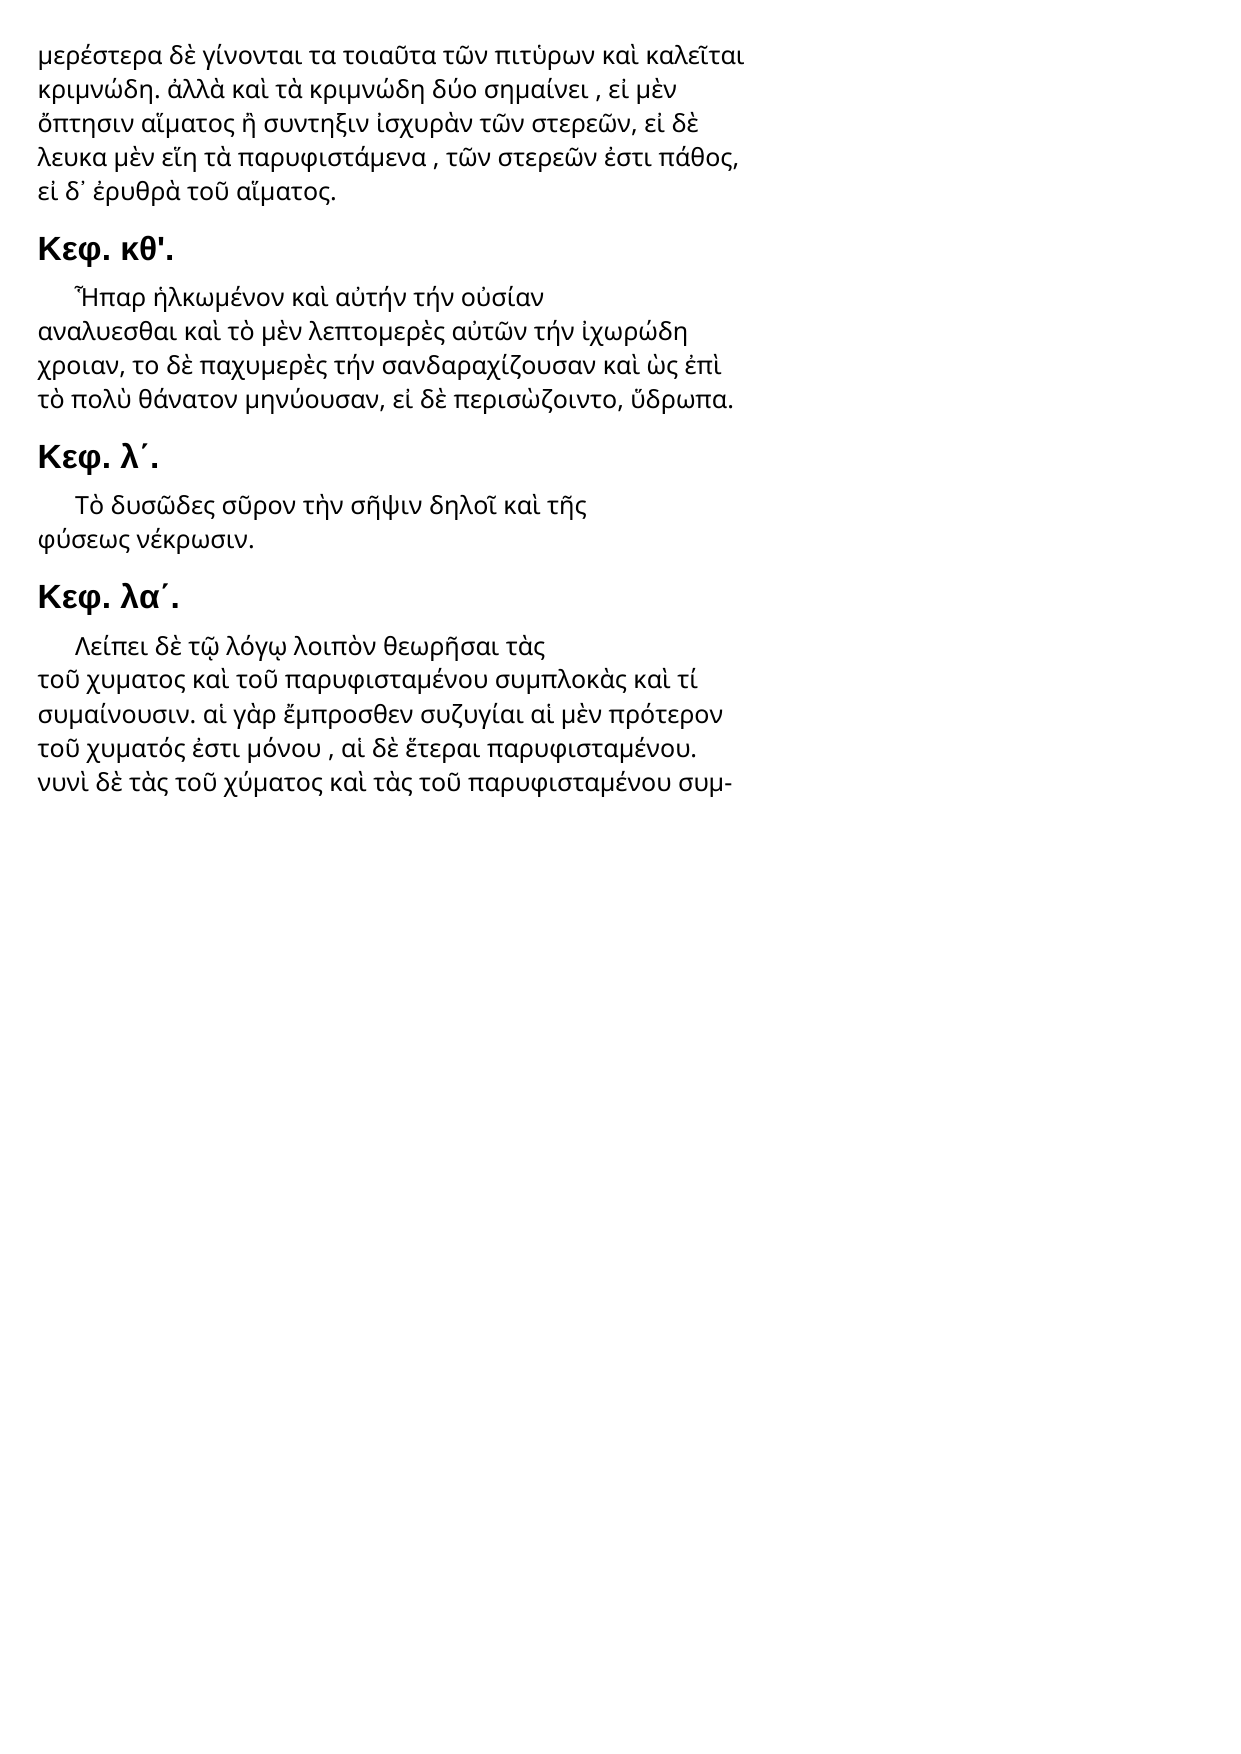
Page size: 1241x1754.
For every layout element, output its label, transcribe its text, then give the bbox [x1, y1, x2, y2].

text μερέστερα δὲ γίνονται τα τοιαῦτα τῶν πιτὑρων καὶ καλεῖται κριμνώδη. ἀλλὰ καὶ τὰ κριμνώδη δύο σημαίνει , εἰ μὲν ὄπτησιν αἵματος ἢ συντηξιν ἰσχυρὰν τῶν στερεῶν, εἰ δὲ λευκα μὲν εἵη τὰ παρυφιστάμενα , τῶν στερεῶν ἐστι πάθος, εἰ δ᾽ ἐρυθρὰ τοῦ αἵματος. [37, 37, 1203, 208]
subtitle Κεφ. λ΄. [37, 437, 1203, 476]
text Λείπει δὲ τῷ λόγῳ λοιπὸν θεωρῆσαι τὰς τοῦ χυματος καὶ τοῦ παρυφισταμένου συμπλοκὰς καὶ τί συμαίνουσιν. αἱ γὰρ ἔμπροσθεν συζυγίαι αἱ μὲν πρότερον τοῦ χυματός ἐστι μόνου , αἱ δὲ ἕτεραι παρυφισταμένου. νυνὶ δὲ τὰς τοῦ χύματος καὶ τὰς τοῦ παρυφισταμένου συμ- [37, 628, 1203, 798]
subtitle Κεφ. κθ'. [37, 229, 1203, 267]
text Ἧπαρ ἡλκωμένον καὶ αὐτήν τήν οὐσίαν αναλυεσθαι καὶ τὸ μὲν λεπτομερὲς αὐτῶν τήν ἰχωρώδη χροιαν, το δὲ παχυμερὲς τήν σανδαραχίζουσαν καὶ ὼς ἐπὶ τὸ πολὺ θάνατον μηνύουσαν, εἰ δὲ περισὼζοιντο, ὕδρωπα. [37, 280, 1203, 416]
text Τὸ δυσῶδες σῦρον τὴν σῆψιν δηλοῖ καὶ τῆς φύσεως νέκρωσιν. [37, 488, 1203, 556]
subtitle Κεφ. λα΄. [37, 577, 1203, 616]
